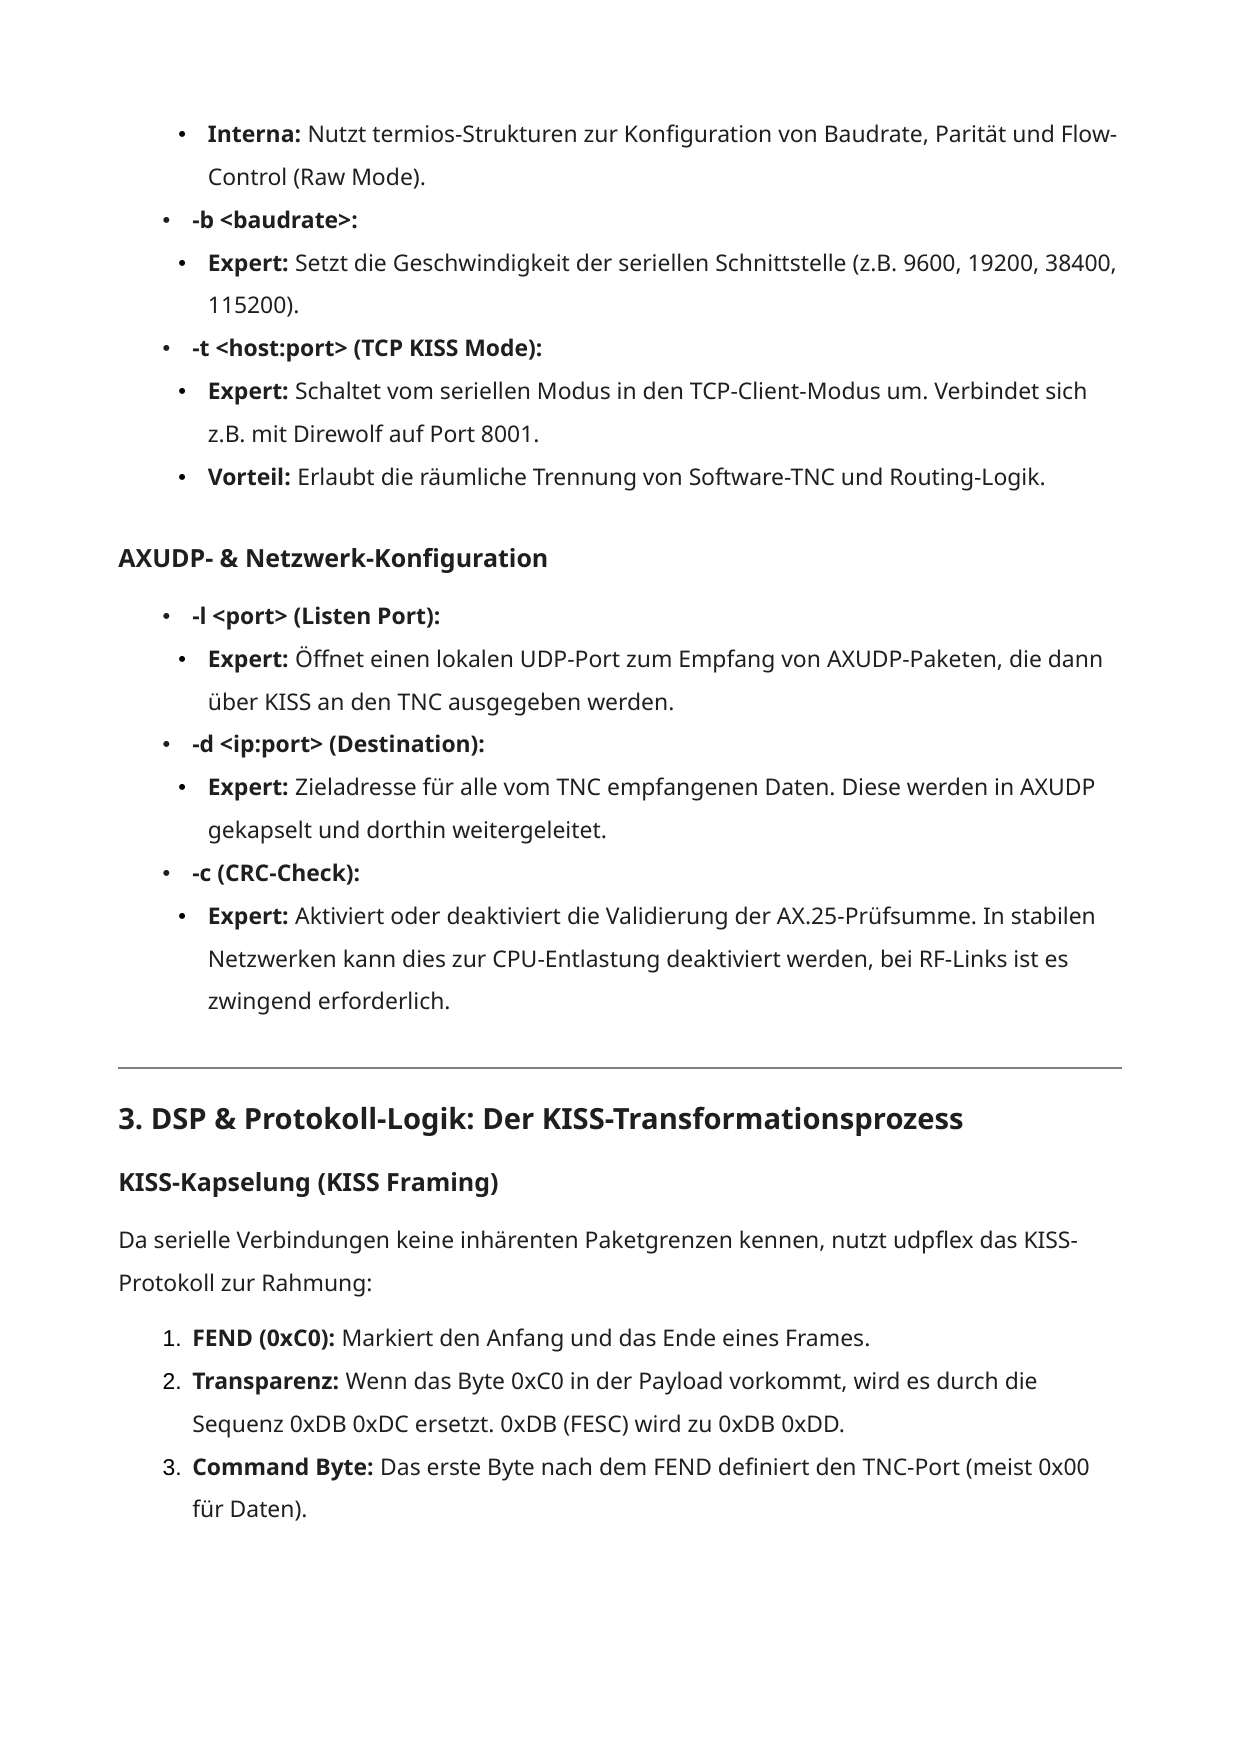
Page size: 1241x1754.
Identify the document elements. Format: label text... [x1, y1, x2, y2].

list -l <port> (Listen Port): [162, 600, 1122, 631]
list -b <baudrate>: [162, 204, 1122, 235]
list -t <host:port> (TCP KISS Mode): [162, 332, 1122, 363]
list Command Byte: Das erste Byte nach dem FEND definiert den TNC-Port (meist 0x00 für Daten). [162, 1451, 1122, 1525]
subtitle 3. DSP & Protokoll-Logik: Der KISS-Transformationsprozess [118, 1098, 1122, 1138]
list FEND (0xC0): Markiert den Anfang und das Ende eines Frames. [162, 1322, 1122, 1353]
list -d <ip:port> (Destination): [162, 728, 1122, 760]
list -c (CRC-Check): [162, 857, 1122, 888]
list Expert: Schaltet vom seriellen Modus in den TCP-Client-Modus um. Verbindet sich z.B. mit Direwolf auf Port 8001. [178, 375, 1122, 449]
subtitle KISS-Kapselung (KISS Framing) [118, 1165, 1122, 1199]
list Expert: Aktiviert oder deaktiviert die Validierung der AX.25-Prüfsumme. In stabilen Netzwerken kann dies zur CPU-Entlastung deaktiviert werden, bei RF-Links ist es zwingend erforderlich. [178, 900, 1122, 1017]
list Transparenz: Wenn das Byte 0xC0 in der Payload vorkommt, wird es durch die Sequenz 0xDB 0xDC ersetzt. 0xDB (FESC) wird zu 0xDB 0xDD. [162, 1365, 1122, 1439]
list Interna: Nutzt termios-Strukturen zur Konfiguration von Baudrate, Parität und Flow-Control (Raw Mode). [178, 118, 1122, 192]
list Expert: Setzt die Geschwindigkeit der seriellen Schnittstelle (z.B. 9600, 19200, 38400, 115200). [178, 247, 1122, 321]
text Da serielle Verbindungen keine inhärenten Paketgrenzen kennen, nutzt udpflex das KISS-Protokoll zur Rahmung: [118, 1224, 1122, 1298]
list Vorteil: Erlaubt die räumliche Trennung von Software-TNC und Routing-Logik. [178, 461, 1122, 492]
list Expert: Zieladresse für alle vom TNC empfangenen Daten. Diese werden in AXUDP gekapselt und dorthin weitergeleitet. [178, 771, 1122, 845]
subtitle AXUDP- & Netzwerk-Konfiguration [118, 541, 1122, 575]
list Expert: Öffnet einen lokalen UDP-Port zum Empfang von AXUDP-Paketen, die dann über KISS an den TNC ausgegeben werden. [178, 643, 1122, 717]
